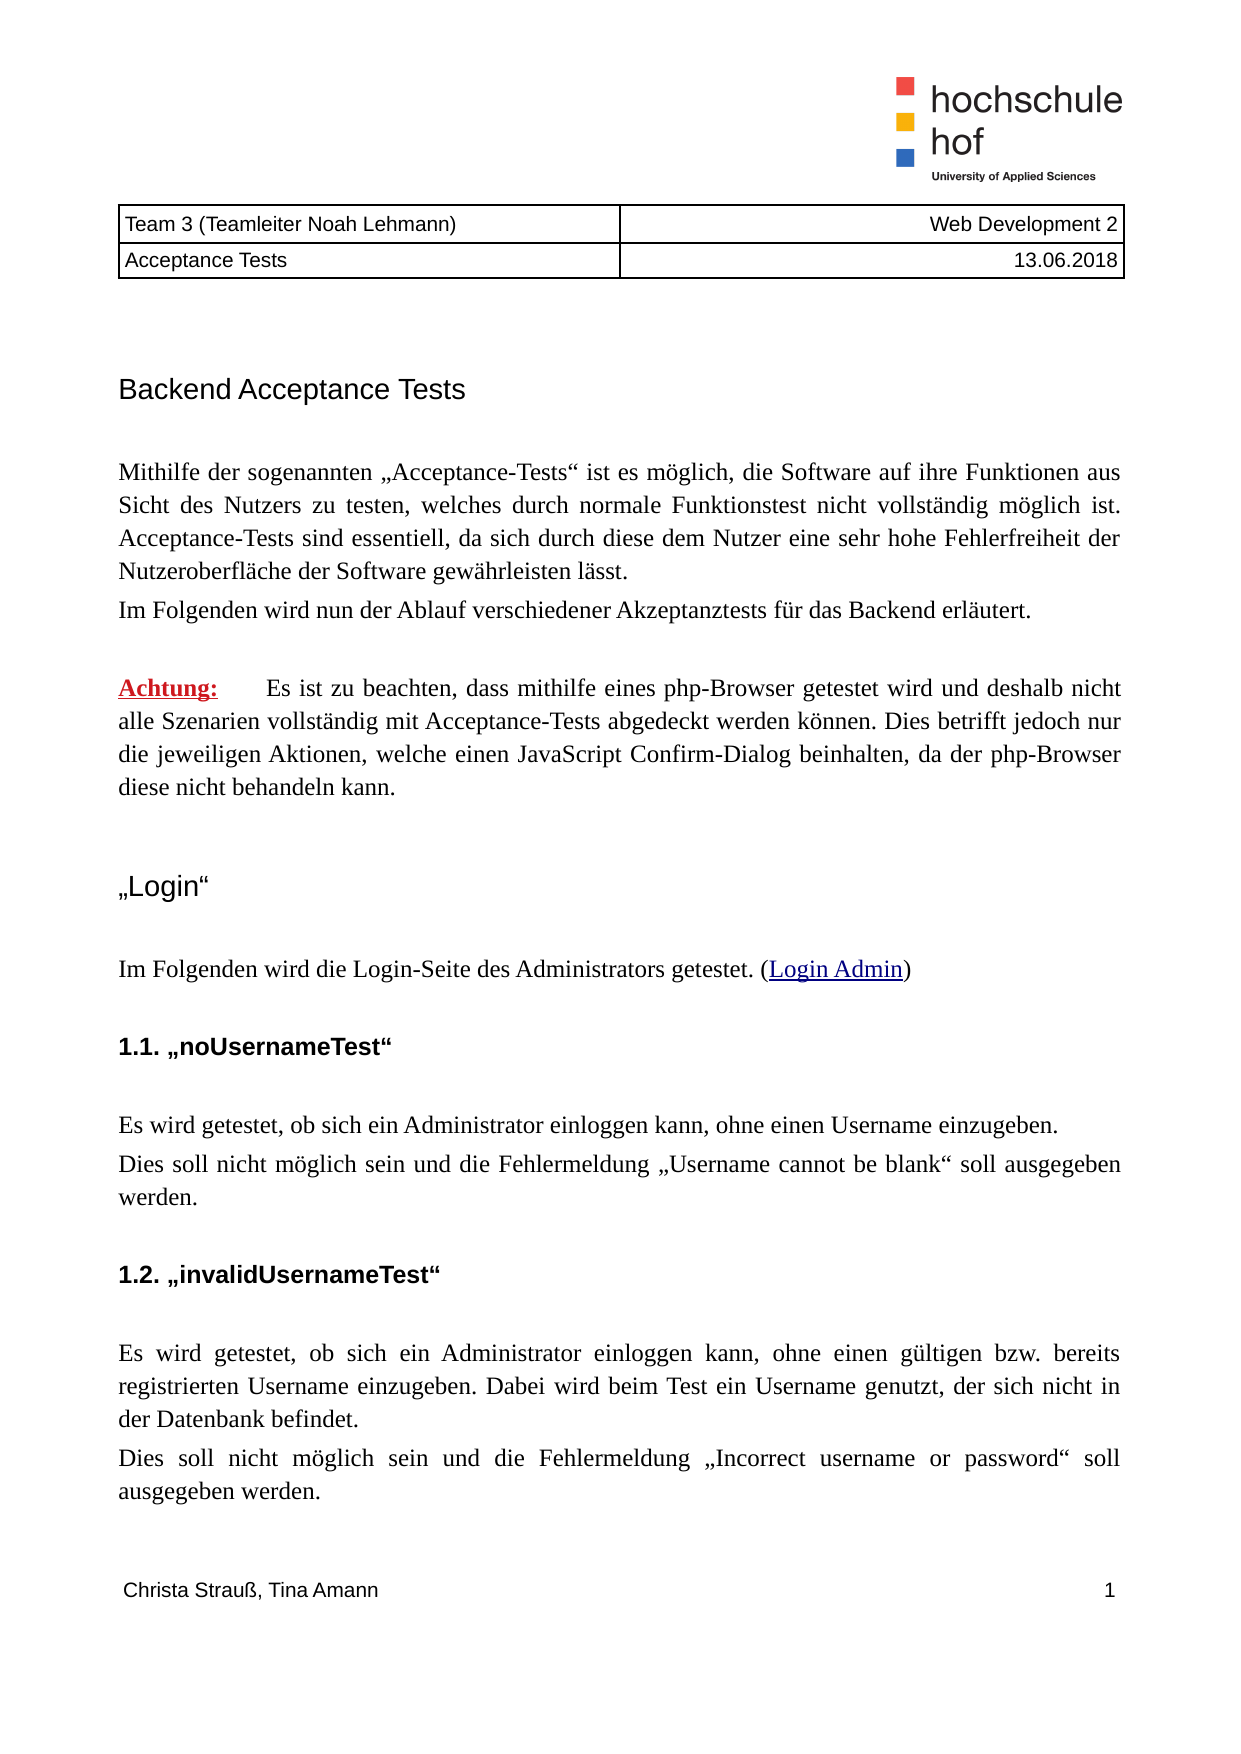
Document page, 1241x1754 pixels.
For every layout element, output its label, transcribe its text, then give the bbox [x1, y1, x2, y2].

text Es wird getestet, ob sich ein Administrator einloggen kann, ohne einen gültigen bzw. bereits registrierten Username einzugeben. Dabei wird beim Test ein Username genutzt, der sich nicht in der Datenbank befindet. [118, 1338, 1122, 1432]
text Im Folgenden wird nun der Ablauf verschiedener Akzeptanztests für das Backend erläutert. [118, 595, 1122, 624]
subtitle Backend Acceptance Tests [118, 372, 1122, 406]
picture [896, 77, 1122, 182]
text Achtung: Es ist zu beachten, dass mithilfe eines php-Browser getestet wird und deshalb nicht alle Szenarien vollständig mit Acceptance-Tests abgedeckt werden können. Dies betrifft jedoch nur die jeweiligen Aktionen, welche einen JavaScript Confirm-Dialog beinhalten, da der php-Browser diese nicht behandeln kann. [118, 673, 1122, 801]
text Dies soll nicht möglich sein und die Fehlermeldung „Username cannot be blank“ soll ausgegeben werden. [118, 1149, 1122, 1211]
text Mithilfe der sogenannten „Acceptance-Tests“ ist es möglich, die Software auf ihre Funktionen aus Sicht des Nutzers zu testen, welches durch normale Funktionstest nicht vollständig möglich ist. Acceptance-Tests sind essentiell, da sich durch diese dem Nutzer eine sehr hohe Fehlerfreiheit der Nutzeroberfläche der Software gewährleisten lässt. [118, 457, 1122, 585]
text 1.2. „invalidUsernameTest“ [118, 1260, 1122, 1288]
subtitle „Login“ [118, 869, 1122, 903]
text 1.1. „noUsernameTest“ [118, 1032, 1122, 1061]
text Im Folgenden wird die Login-Seite des Administrators getestet. (Login Admin) [118, 954, 1122, 983]
text Dies soll nicht möglich sein und die Fehlermeldung „Incorrect username or password“ soll ausgegeben werden. [118, 1443, 1122, 1504]
text Es wird getestet, ob sich ein Administrator einloggen kann, ohne einen Username einzugeben. [118, 1110, 1122, 1139]
